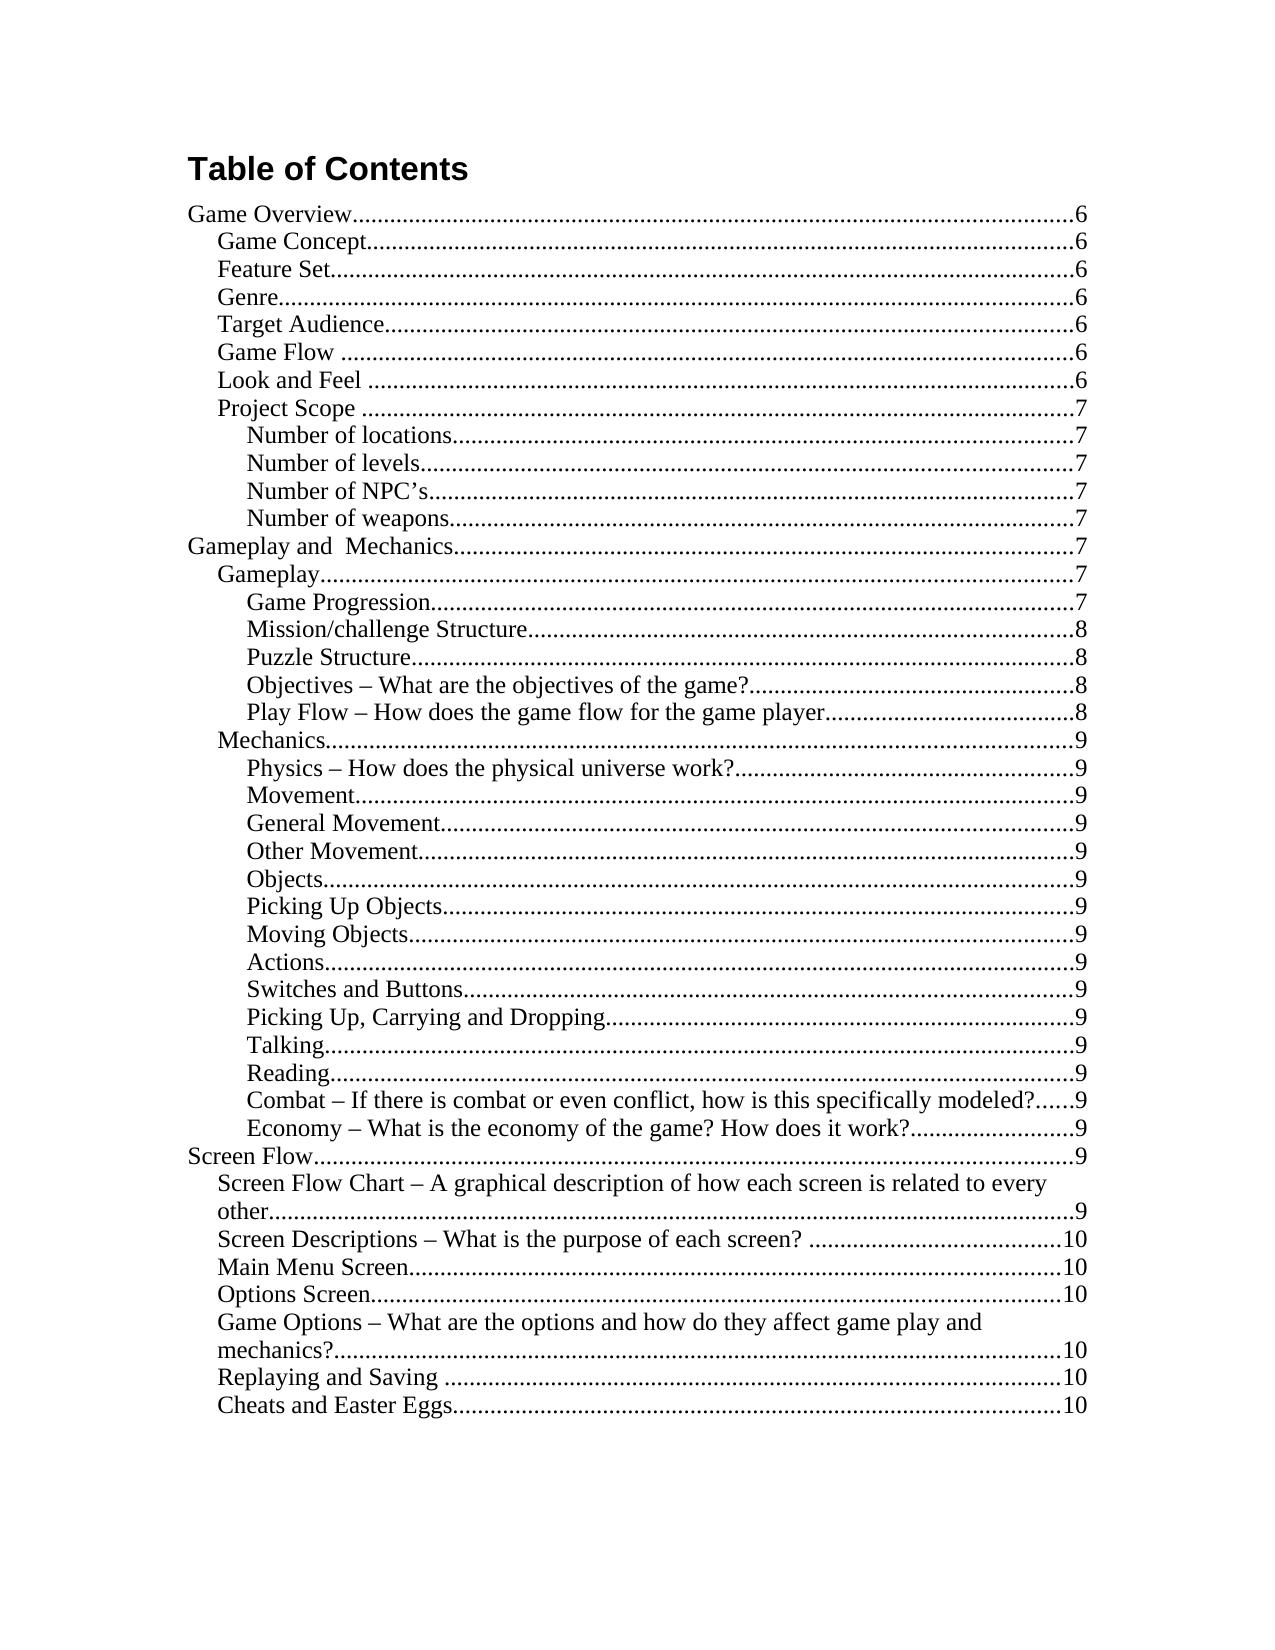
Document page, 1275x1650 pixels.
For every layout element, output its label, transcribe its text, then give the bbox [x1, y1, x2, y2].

text Picking Up, Carrying and Dropping 9 [246, 1003, 1087, 1031]
text Puzzle Structure 8 [246, 643, 1087, 671]
text Gameplay 7 [217, 560, 1087, 588]
subtitle Table of Contents [187, 150, 1087, 187]
text Mission/challenge Structure 8 [246, 615, 1087, 643]
text Game Progression 7 [246, 588, 1087, 615]
text Genre 6 [217, 283, 1087, 311]
text Game Concept 6 [217, 227, 1087, 255]
text Game Options – What are the options and how do they affect game play and mechanics? 10 [217, 1308, 1087, 1363]
text Talking 9 [246, 1031, 1087, 1059]
text Cheats and Easter Eggs 10 [217, 1391, 1087, 1419]
text Play Flow – How does the game flow for the game player 8 [246, 698, 1087, 726]
text Objects 9 [246, 865, 1087, 892]
text Number of levels 7 [246, 449, 1087, 477]
text Reading 9 [246, 1059, 1087, 1086]
text Target Audience 6 [217, 311, 1087, 338]
text Screen Flow 9 [187, 1142, 1087, 1169]
text Mechanics 9 [217, 726, 1087, 754]
text Gameplay and Mechanics 7 [187, 532, 1087, 560]
text Screen Descriptions – What is the purpose of each screen? 10 [217, 1225, 1087, 1253]
text Look and Feel 6 [217, 366, 1087, 394]
text Other Movement 9 [246, 837, 1087, 865]
text Economy – What is the economy of the game? How does it work? 9 [246, 1114, 1087, 1142]
text Moving Objects 9 [246, 920, 1087, 948]
text Main Menu Screen 10 [217, 1253, 1087, 1280]
text Actions 9 [246, 948, 1087, 976]
text Replaying and Saving 10 [217, 1363, 1087, 1391]
text General Movement 9 [246, 809, 1087, 837]
text Project Scope 7 [217, 394, 1087, 421]
text Number of weapons 7 [246, 504, 1087, 532]
text Screen Flow Chart – A graphical description of how each screen is related to every other 9 [217, 1169, 1087, 1225]
text Number of locations 7 [246, 421, 1087, 449]
text Movement 9 [246, 782, 1087, 809]
text Combat – If there is combat or even conflict, how is this specifically modeled? 9 [246, 1086, 1087, 1114]
text Game Overview 6 [187, 200, 1087, 227]
text Switches and Buttons 9 [246, 976, 1087, 1003]
text Number of NPC’s 7 [246, 477, 1087, 504]
text Feature Set 6 [217, 255, 1087, 283]
text Physics – How does the physical universe work? 9 [246, 754, 1087, 782]
text Picking Up Objects 9 [246, 892, 1087, 920]
text Options Screen 10 [217, 1280, 1087, 1308]
text Game Flow 6 [217, 338, 1087, 366]
text Objectives – What are the objectives of the game? 8 [246, 671, 1087, 698]
